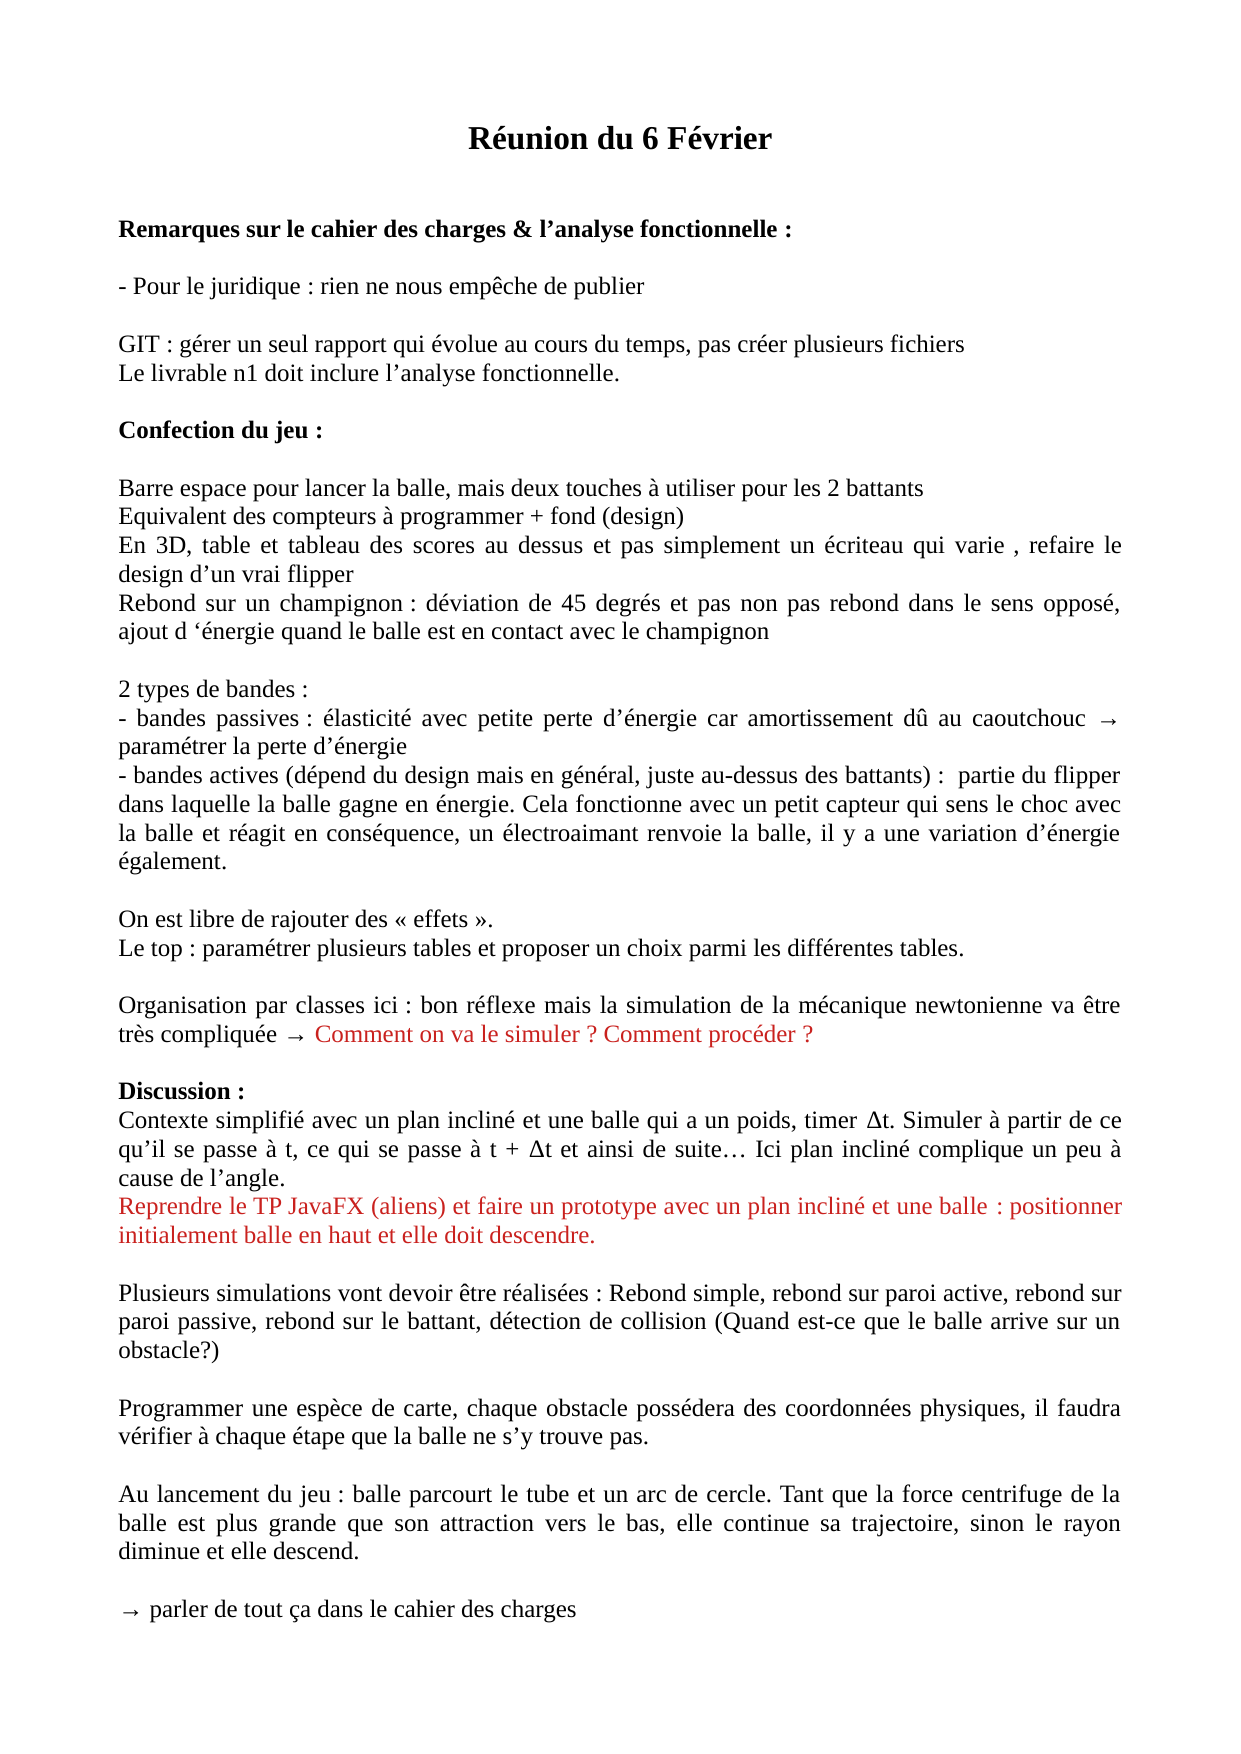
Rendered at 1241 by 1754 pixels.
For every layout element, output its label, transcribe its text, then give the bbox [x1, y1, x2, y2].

text Reprendre le TP JavaFX (aliens) et faire un prototype avec un plan incliné et une balle : positionner initialement balle en haut et elle doit descendre. [118, 1191, 1122, 1249]
text - bandes passives : élasticité avec petite perte d’énergie car amortissement dû au caoutchouc → paramétrer la perte d’énergie [118, 703, 1122, 760]
text → parler de tout ça dans le cahier des charges [118, 1594, 1122, 1623]
text 2 types de bandes : [118, 674, 1122, 703]
text Au lancement du jeu : balle parcourt le tube et un arc de cercle. Tant que la force centrifuge de la balle est plus grande que son attraction vers le bas, elle continue sa trajectoire, sinon le rayon diminue et elle descend. [118, 1479, 1122, 1565]
text En 3D, table et tableau des scores au dessus et pas simplement un écriteau qui varie , refaire le design d’un vrai flipper [118, 530, 1122, 588]
text Le top : paramétrer plusieurs tables et proposer un choix parmi les différentes tables. [118, 933, 1122, 961]
text Rebond sur un champignon : déviation de 45 degrés et pas non pas rebond dans le sens opposé, ajout d ‘énergie quand le balle est en contact avec le champignon [118, 588, 1122, 645]
text Programmer une espèce de carte, chaque obstacle possédera des coordonnées physiques, il faudra vérifier à chaque étape que la balle ne s’y trouve pas. [118, 1393, 1122, 1450]
text Plusieurs simulations vont devoir être réalisées : Rebond simple, rebond sur paroi active, rebond sur paroi passive, rebond sur le battant, détection de collision (Quand est-ce que le balle arrive sur un obstacle?) [118, 1278, 1122, 1364]
text Discussion : [118, 1076, 1122, 1105]
text - bandes actives (dépend du design mais en général, juste au-dessus des battants) : partie du flipper dans laquelle la balle gagne en énergie. Cela fonctionne avec un petit capteur qui sens le choc avec la balle et réagit en conséquence, un électroaimant renvoie la balle, il y a une variation d’énergie également. [118, 760, 1122, 875]
text Barre espace pour lancer la balle, mais deux touches à utiliser pour les 2 battants [118, 473, 1122, 501]
text Equivalent des compteurs à programmer + fond (design) [118, 501, 1122, 530]
text Le livrable n1 doit inclure l’analyse fonctionnelle. [118, 358, 1122, 386]
text GIT : gérer un seul rapport qui évolue au cours du temps, pas créer plusieurs fichiers [118, 329, 1122, 358]
text - Pour le juridique : rien ne nous empêche de publier [118, 271, 1122, 300]
text Organisation par classes ici : bon réflexe mais la simulation de la mécanique newtonienne va être très compliquée → Comment on va le simuler ? Comment procéder ? [118, 990, 1122, 1048]
text Remarques sur le cahier des charges & l’analyse fonctionnelle : [118, 214, 1122, 243]
text Réunion du 6 Février [118, 118, 1122, 156]
text On est libre de rajouter des « effets ». [118, 904, 1122, 933]
text Contexte simplifié avec un plan incliné et une balle qui a un poids, timer Δt. Simuler à partir de ce qu’il se passe à t, ce qui se passe à t + Δt et ainsi de suite… Ici plan incliné complique un peu à cause de l’angle. [118, 1105, 1122, 1191]
text Confection du jeu : [118, 415, 1122, 444]
